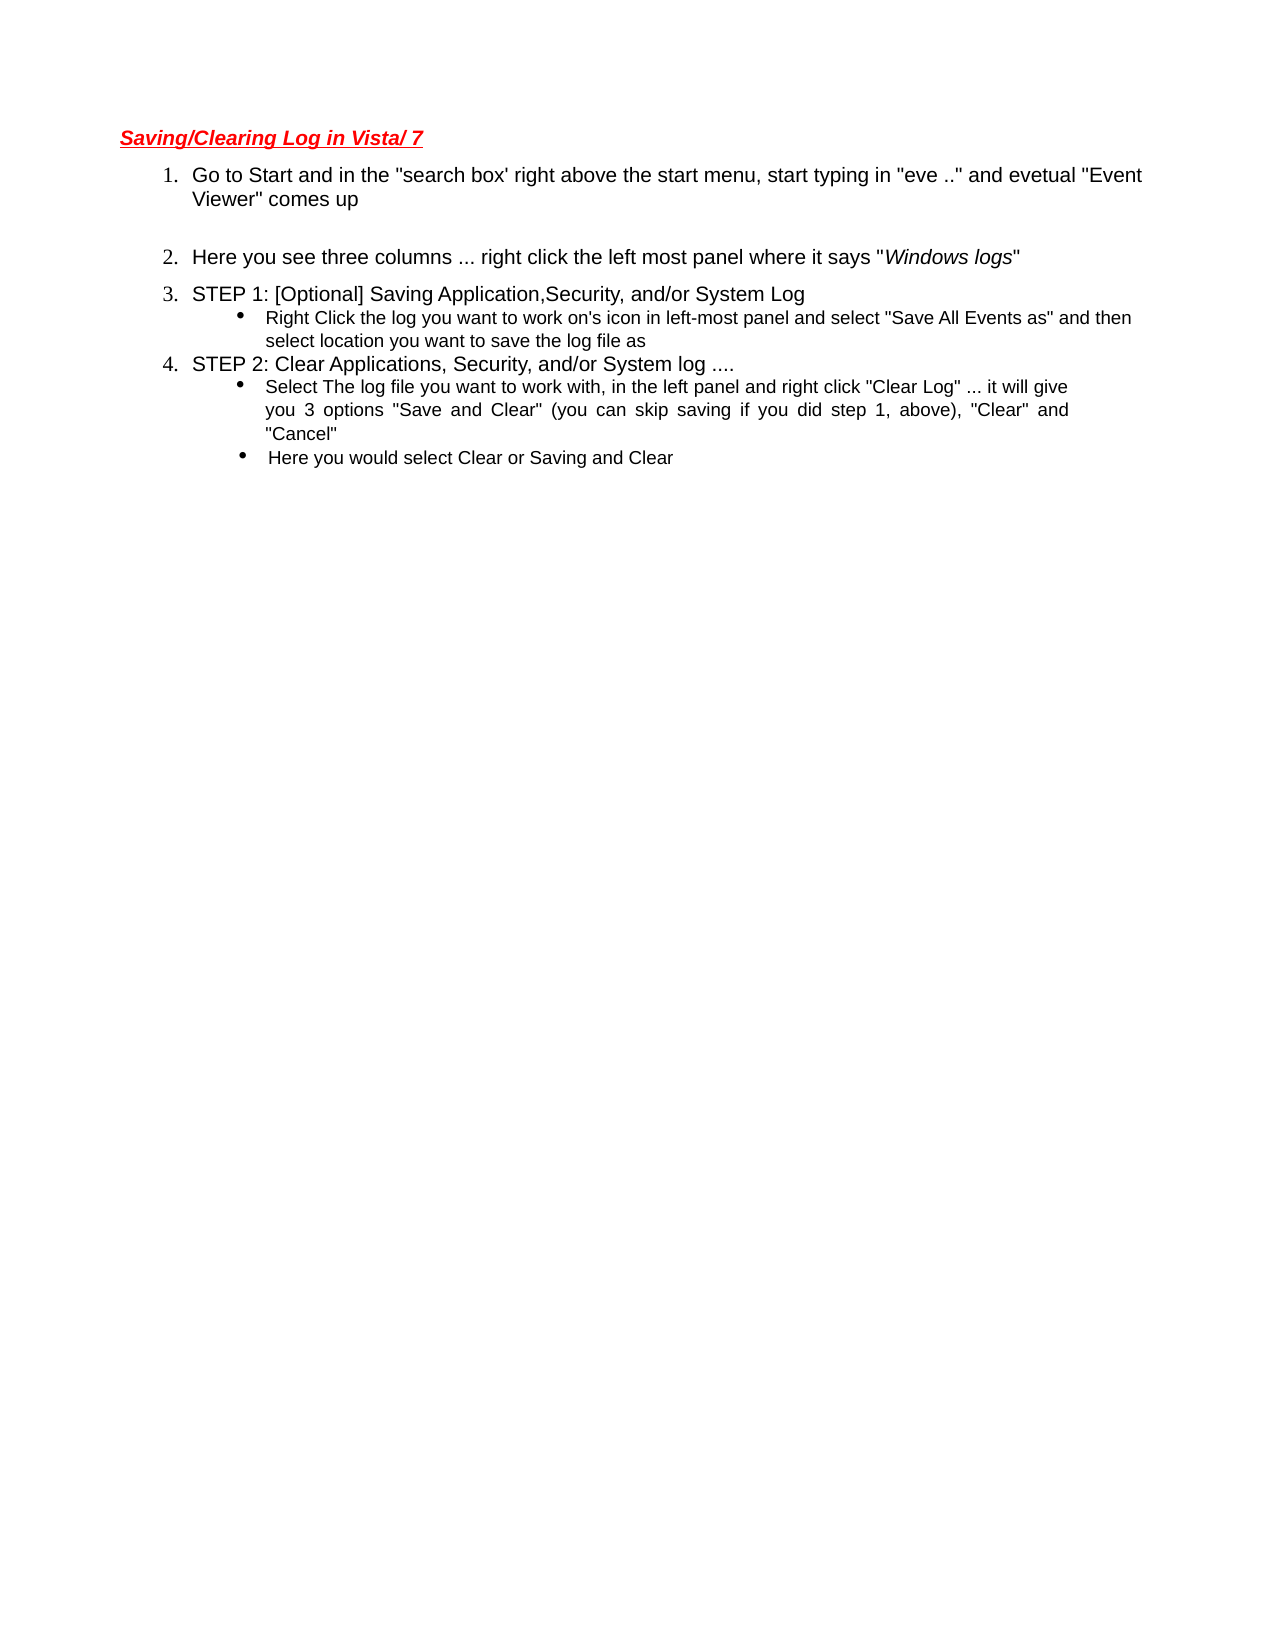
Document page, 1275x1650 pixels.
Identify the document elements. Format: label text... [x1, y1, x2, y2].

list Here you see three columns ... right click the left most panel where it says "Windows logs" [162, 244, 1174, 269]
list Select The log file you want to work with, in the left panel and right click "Clear Log" ... it will give you 3 options "Save and Clear" (you can skip saving if you did step 1, above), "Clear" and "Cancel" [236, 376, 1069, 445]
list STEP 2: Clear Applications, Security, and/or System log .... [162, 351, 1174, 376]
list Right Click the log you want to work on's icon in left-most panel and select "Save All Events as" and then select location you want to save the log file as [236, 306, 1174, 351]
list Go to Start and in the "search box' right above the start menu, start typing in "eve .." and evetual "Event Viewer" comes up [162, 162, 1174, 211]
list Here you would select Clear or Saving and Clear [236, 445, 1069, 470]
subtitle Saving/Clearing Log in Vista/ 7 [119, 126, 1174, 150]
list STEP 1: [Optional] Saving Application,Security, and/or System Log [162, 281, 1174, 306]
